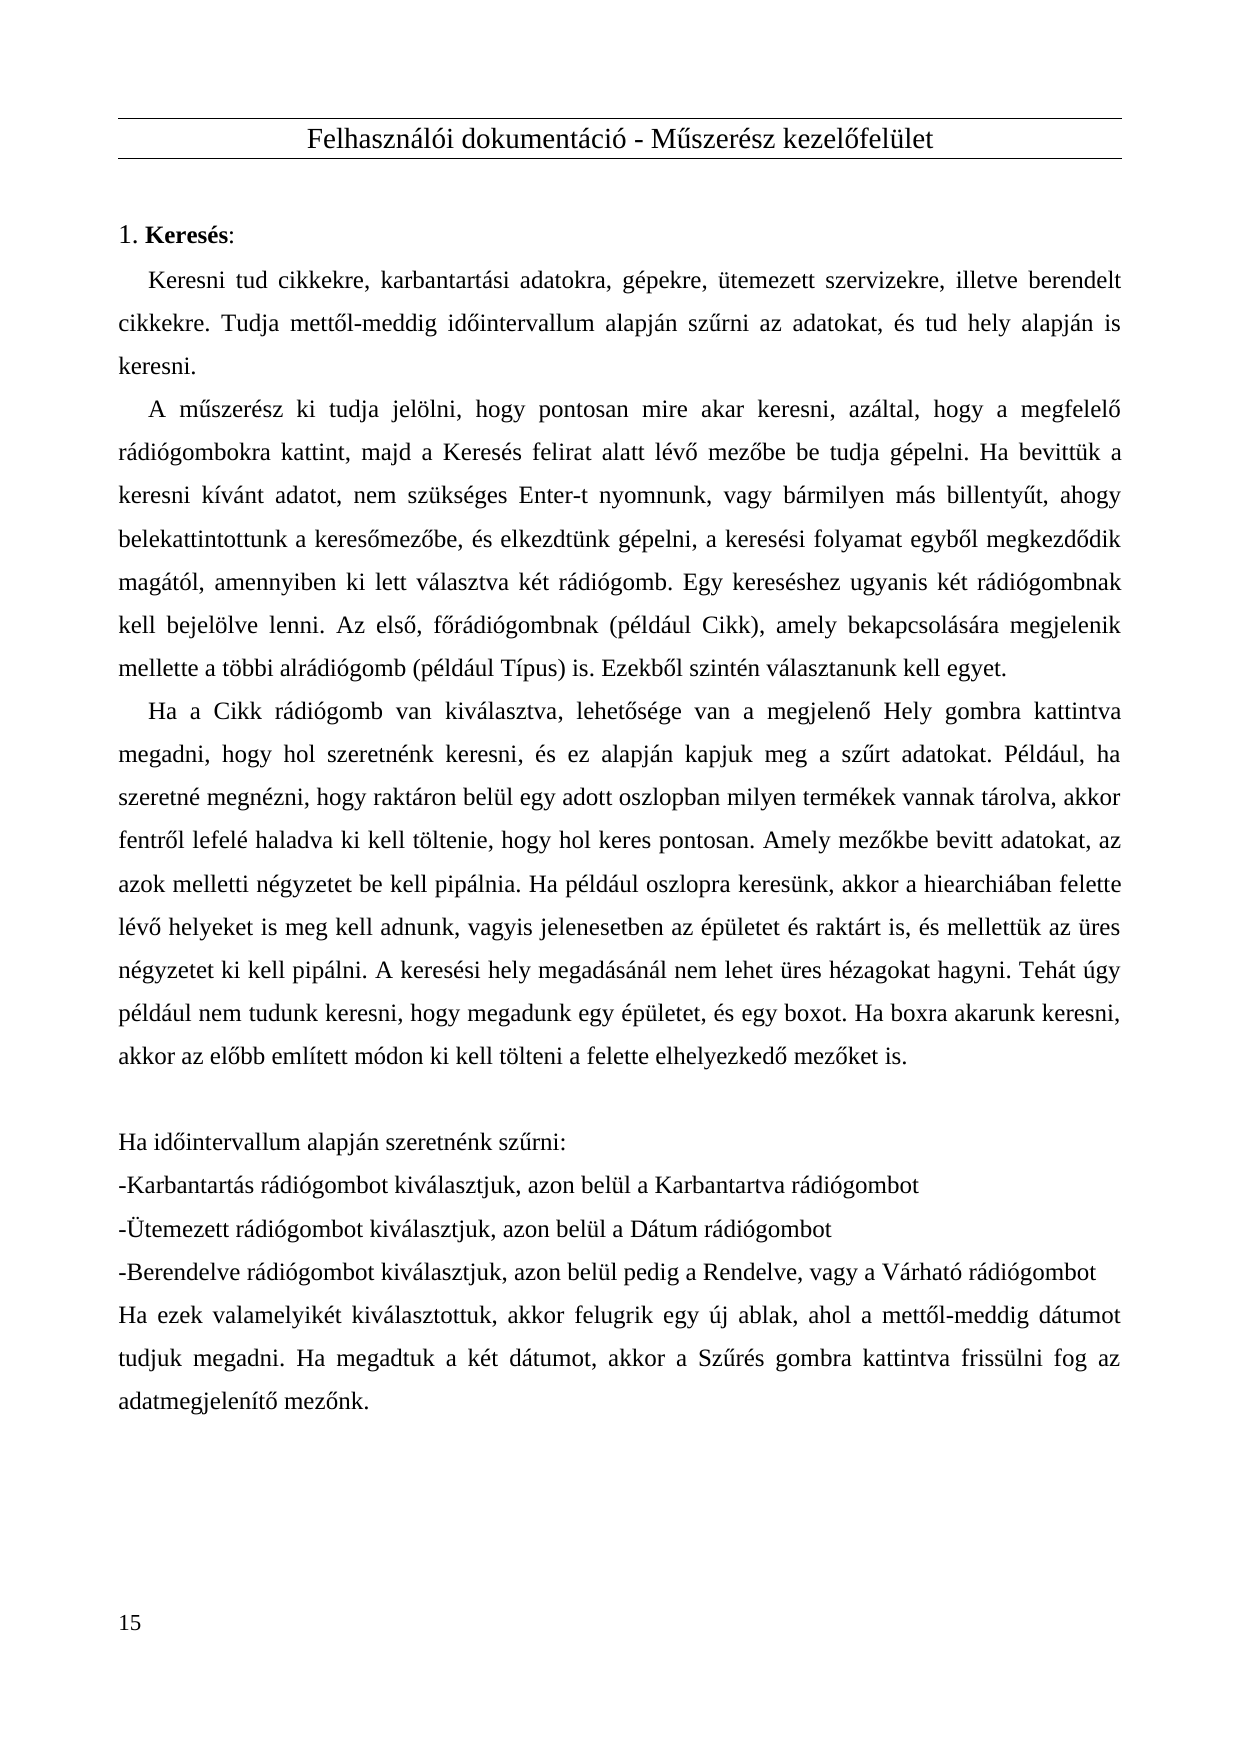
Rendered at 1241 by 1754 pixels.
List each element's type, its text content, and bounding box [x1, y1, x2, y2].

text A műszerész ki tudja jelölni, hogy pontosan mire akar keresni, azáltal, hogy a megfelelő rádiógombokra kattint, majd a Keresés felirat alatt lévő mezőbe be tudja gépelni. Ha bevittük a keresni kívánt adatot, nem szükséges Enter-t nyomnunk, vagy bármilyen más billentyűt, ahogy belekattintottunk a keresőmezőbe, és elkezdtünk gépelni, a keresési folyamat egyből megkezdődik magától, amennyiben ki lett választva két rádiógomb. Egy kereséshez ugyanis két rádiógombnak kell bejelölve lenni. Az első, főrádiógombnak (például Cikk), amely bekapcsolására megjelenik mellette a többi alrádiógomb (például Típus) is. Ezekből szintén választanunk kell egyet. [118, 394, 1122, 682]
text 1. Keresés: [118, 218, 1122, 249]
text Ha időintervallum alapján szeretnénk szűrni: [118, 1127, 1122, 1156]
text -Berendelve rádiógombot kiválasztjuk, azon belül pedig a Rendelve, vagy a Várható rádiógombot [118, 1257, 1122, 1286]
text Ha a Cikk rádiógomb van kiválasztva, lehetősége van a megjelenő Hely gombra kattintva megadni, hogy hol szeretnénk keresni, és ez alapján kapjuk meg a szűrt adatokat. Például, ha szeretné megnézni, hogy raktáron belül egy adott oszlopban milyen termékek vannak tárolva, akkor fentről lefelé haladva ki kell töltenie, hogy hol keres pontosan. Amely mezőkbe bevitt adatokat, az azok melletti négyzetet be kell pipálnia. Ha például oszlopra keresünk, akkor a hiearchiában felette lévő helyeket is meg kell adnunk, vagyis jelenesetben az épületet és raktárt is, és mellettük az üres négyzetet ki kell pipálni. A keresési hely megadásánál nem lehet üres hézagokat hagyni. Tehát úgy például nem tudunk keresni, hogy megadunk egy épületet, és egy boxot. Ha boxra akarunk keresni, akkor az előbb említett módon ki kell tölteni a felette elhelyezkedő mezőket is. [118, 696, 1122, 1070]
text -Ütemezett rádiógombot kiválasztjuk, azon belül a Dátum rádiógombot [118, 1214, 1122, 1242]
text Ha ezek valamelyikét kiválasztottuk, akkor felugrik egy új ablak, ahol a mettől-meddig dátumot tudjuk megadni. Ha megadtuk a két dátumot, akkor a Szűrés gombra kattintva frissülni fog az adatmegjelenítő mezőnk. [118, 1300, 1122, 1415]
text -Karbantartás rádiógombot kiválasztjuk, azon belül a Karbantartva rádiógombot [118, 1171, 1122, 1199]
text Keresni tud cikkekre, karbantartási adatokra, gépekre, ütemezett szervizekre, illetve berendelt cikkekre. Tudja mettől-meddig időintervallum alapján szűrni az adatokat, és tud hely alapján is keresni. [118, 265, 1122, 380]
